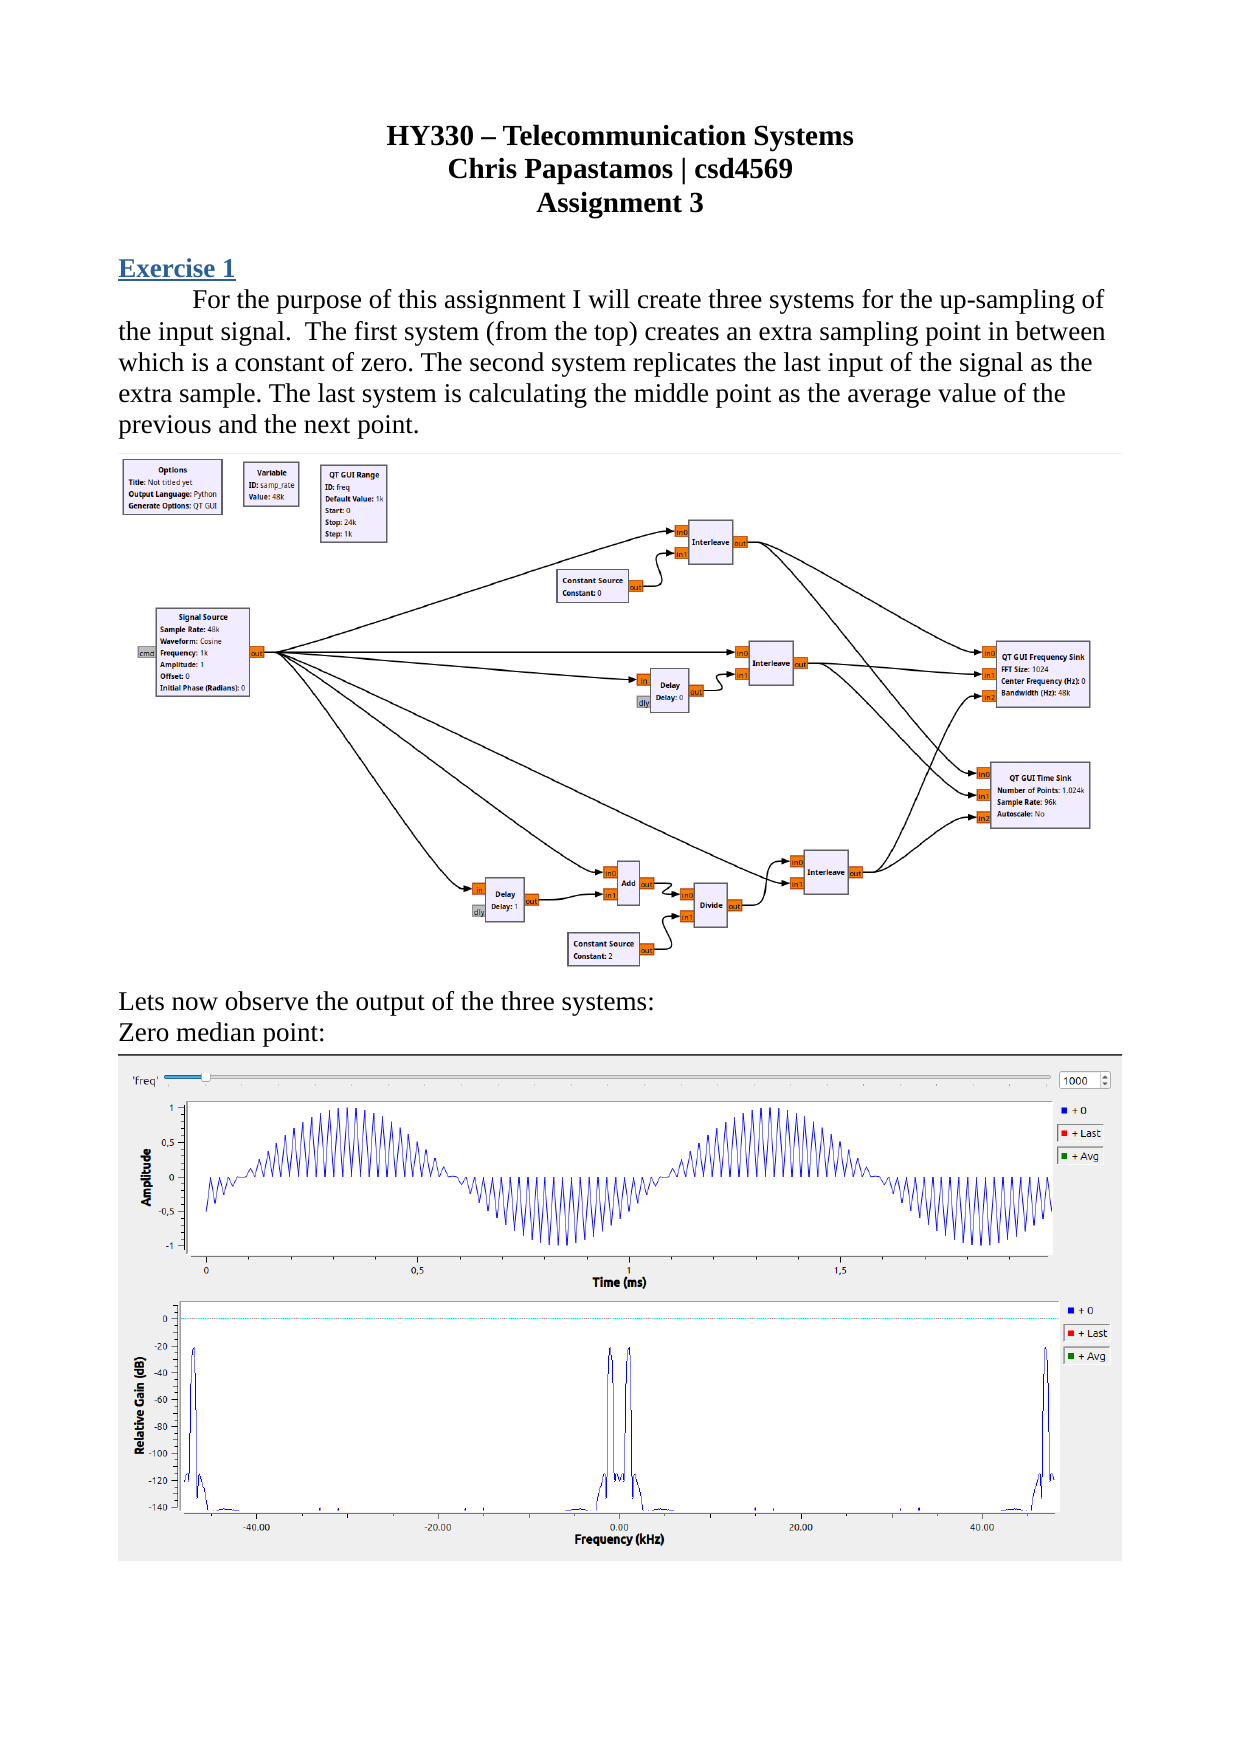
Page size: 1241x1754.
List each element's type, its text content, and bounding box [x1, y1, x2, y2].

text Lets now observe the output of the three systems: [118, 986, 1122, 1016]
text [118, 439, 1122, 453]
picture [118, 453, 1123, 986]
text HY330 – Telecommunication Systems [118, 118, 1122, 152]
text Assignment 3 [118, 185, 1122, 219]
text Exercise 1 [118, 252, 1122, 283]
text Zero median point: [118, 1016, 1122, 1048]
text Chris Papastamos | csd4569 [118, 152, 1122, 185]
text For the purpose of this assignment I will create three systems for the up-sampling of the input signal. The first system (from the top) creates an extra sampling point in between which is a constant of zero. The second system replicates the last input of the signal as the extra sample. The last system is calculating the middle point as the average value of the previous and the next point. [118, 283, 1122, 439]
picture [118, 1054, 1123, 1561]
